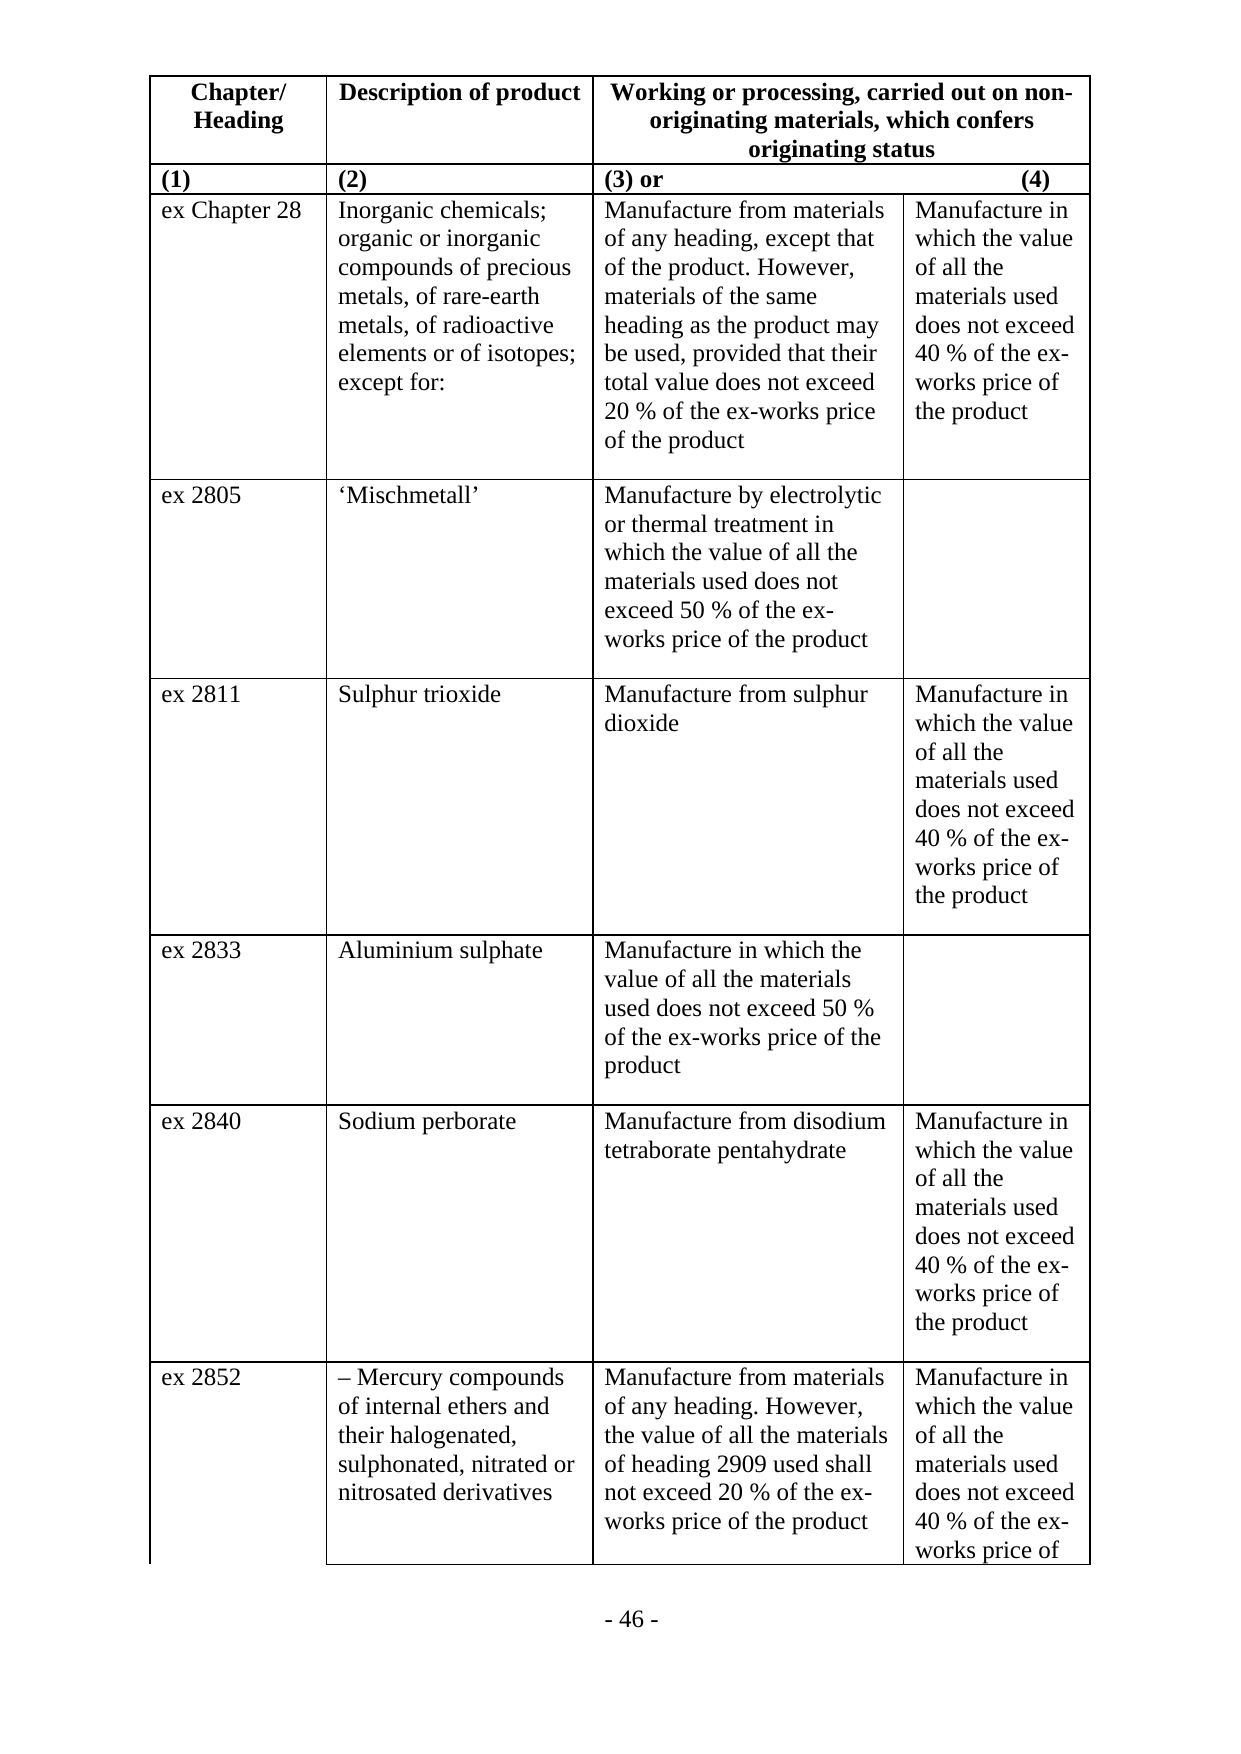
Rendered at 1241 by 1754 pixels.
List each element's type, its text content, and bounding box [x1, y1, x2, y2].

table_cell ex 2805 [151, 480, 326, 677]
table_cell Manufacture from disodium tetraborate pentahydrate [594, 1106, 903, 1361]
table_cell Manufacture in which the value of all the materials used does not exceed 40 % of the ex-works price of the product [904, 679, 1089, 934]
table_header Working or processing, carried out on non-originating materials, which confers originating status [594, 77, 1089, 163]
table_cell Manufacture by electrolytic or thermal treatment in which the value of all the materials used does not exceed 50 % of the ex-works price of the product [594, 480, 903, 677]
table_cell Sodium perborate [327, 1106, 592, 1361]
table_cell ex 2852 [151, 1363, 326, 1564]
table_cell (3) or (4) [594, 165, 1089, 193]
table_cell Inorganic chemicals; organic or inorganic compounds of precious metals, of rare-earth metals, of radioactive elements or of isotopes; except for: [327, 195, 592, 478]
table_cell ex Chapter 28 [151, 195, 326, 478]
table_cell (2) [327, 165, 592, 193]
table_cell Aluminium sulphate [327, 936, 592, 1104]
table_cell Manufacture in which the value of all the materials used does not exceed 40 % of the ex-works price of the product [904, 195, 1089, 478]
table_cell Manufacture from sulphur dioxide [594, 679, 903, 934]
table_cell Manufacture in which the value of all the materials used does not exceed 40 % of the ex-works price of the product [904, 1106, 1089, 1361]
table_cell ‘Mischmetall’ [327, 480, 592, 677]
table_header Description of product [327, 77, 592, 163]
table_cell Sulphur trioxide [327, 679, 592, 934]
table_cell ex 2840 [151, 1106, 326, 1361]
table_cell Manufacture from materials of any heading, except that of the product. However, materials of the same heading as the product may be used, provided that their total value does not exceed 20 % of the ex-works price of the product [594, 195, 903, 478]
table_cell Manufacture from materials of any heading. However, the value of all the materials of heading 2909 used shall not exceed 20 % of the ex-works price of the product [594, 1363, 903, 1564]
table_cell ex 2833 [151, 936, 326, 1104]
table_cell Manufacture in which the value of all the materials used does not exceed 40 % of the ex-works price of [904, 1363, 1089, 1564]
table_cell [904, 480, 1089, 677]
table_header Chapter/Heading [151, 77, 326, 163]
table_cell ex 2811 [151, 679, 326, 934]
table_cell [904, 936, 1089, 1104]
table_cell (1) [151, 165, 326, 193]
table_cell – Mercury compounds of internal ethers and their halogenated, sulphonated, nitrated or nitrosated derivatives [327, 1363, 592, 1564]
table_cell Manufacture in which the value of all the materials used does not exceed 50 % of the ex-works price of the product [594, 936, 903, 1104]
